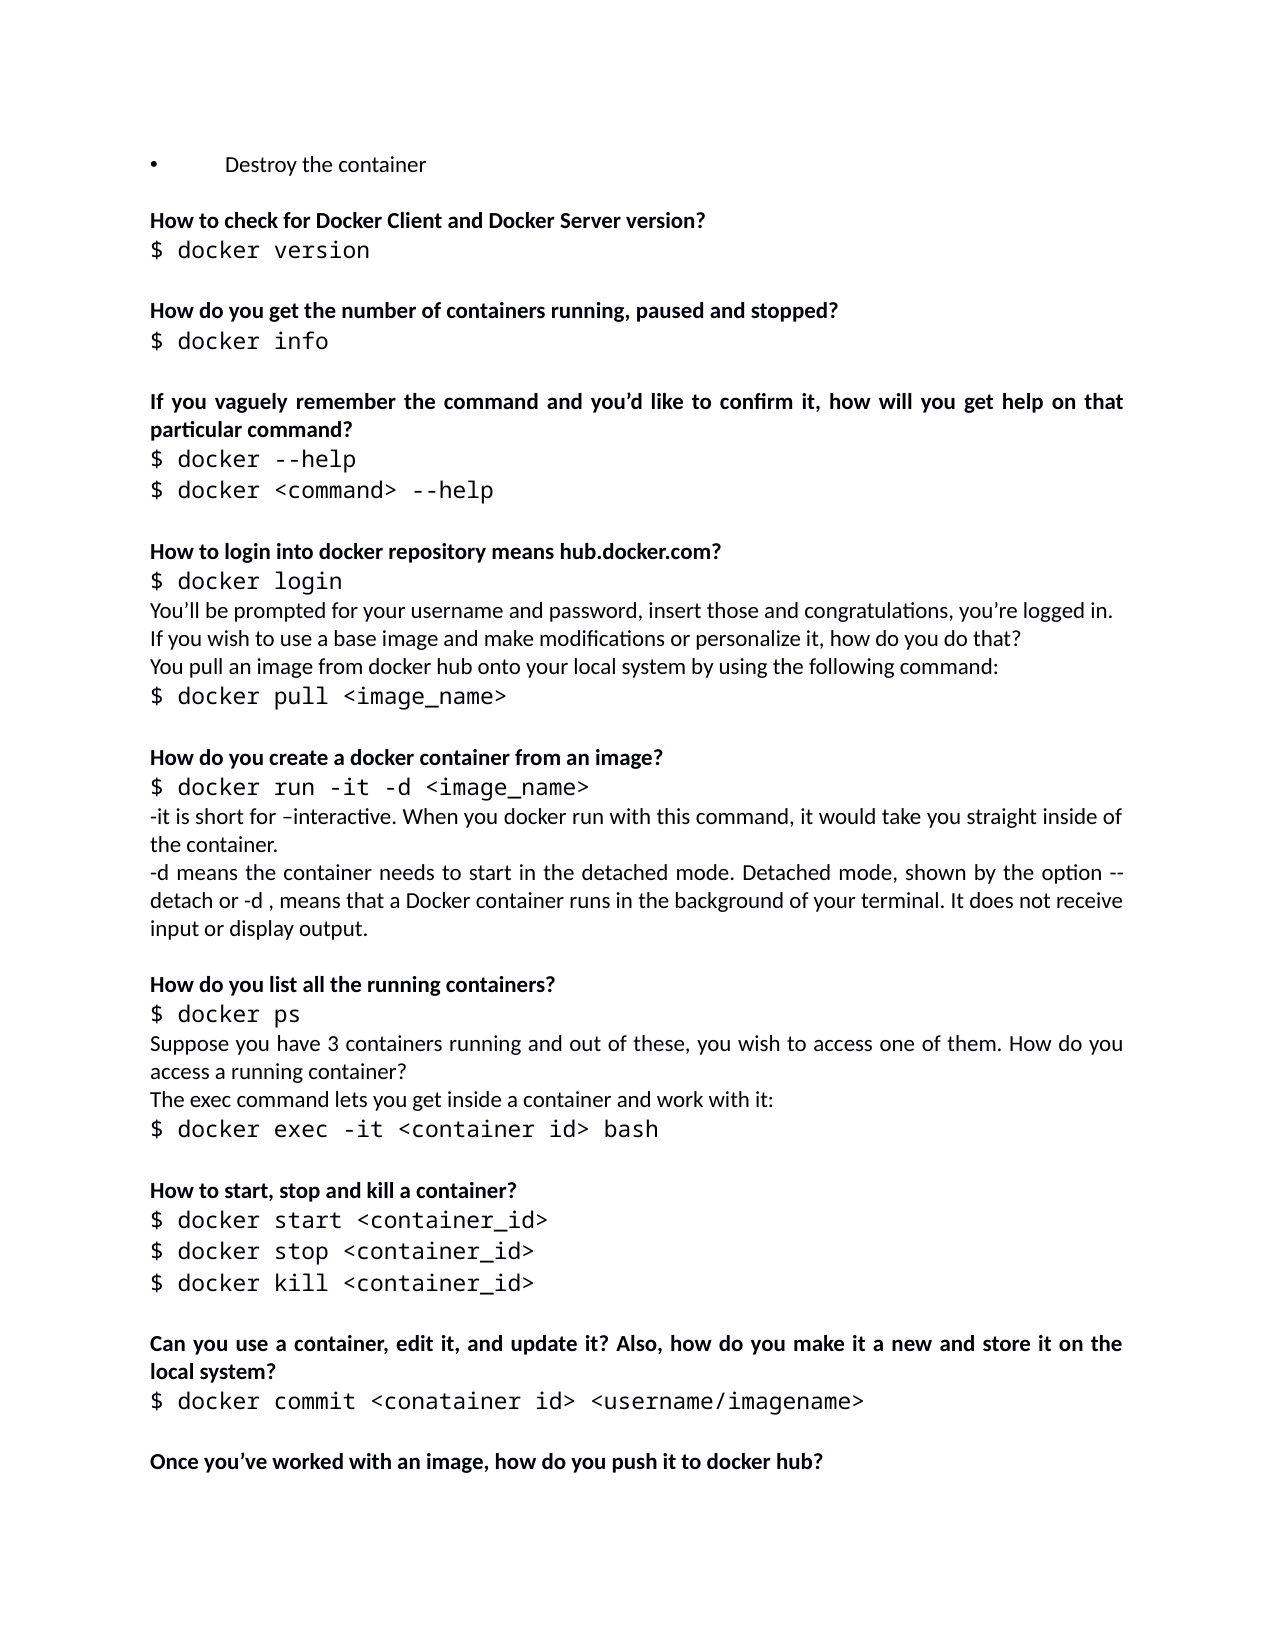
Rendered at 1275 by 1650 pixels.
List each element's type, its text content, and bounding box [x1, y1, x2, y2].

text $ docker ps [150, 998, 1125, 1029]
text How do you get the number of containers running, paused and stopped? [150, 297, 1125, 324]
text -d means the container needs to start in the detached mode. Detached mode, shown by the option --detach or -d , means that a Docker container runs in the background of your terminal. It does not receive input or display output. [150, 858, 1125, 942]
text Once you’ve worked with an image, how do you push it to docker hub? [150, 1447, 1125, 1476]
text How to check for Docker Client and Docker Server version? [150, 206, 1125, 234]
text How to login into docker repository means hub.docker.com? [150, 537, 1125, 565]
text If you vaguely remember the command and you’d like to confirm it, how will you get help on that particular command? [150, 387, 1125, 443]
text $ docker exec -it <container id> bash [150, 1113, 1125, 1145]
text $ docker commit <conatainer id> <username/imagename> [150, 1385, 1125, 1416]
text If you wish to use a base image and make modifications or personalize it, how do you do that? [150, 624, 1125, 652]
text $ docker start <container_id> [150, 1204, 1125, 1235]
text $ docker login [150, 565, 1125, 596]
text The exec command lets you get inside a container and work with it: [150, 1085, 1125, 1113]
text $ docker <command> --help [150, 474, 1125, 506]
text $ docker version [150, 234, 1125, 265]
text You’ll be prompted for your username and password, insert those and congratulations, you’re logged in. [150, 596, 1125, 624]
text $ docker stop <container_id> [150, 1235, 1125, 1266]
text How to start, stop and kill a container? [150, 1176, 1125, 1204]
text $ docker kill <container_id> [150, 1266, 1125, 1298]
text You pull an image from docker hub onto your local system by using the following command: [150, 652, 1125, 680]
text How do you create a docker container from an image? [150, 743, 1125, 771]
text $ docker pull <image_name> [150, 680, 1125, 711]
text $ docker run -it -d <image_name> [150, 771, 1125, 802]
text $ docker --help [150, 443, 1125, 474]
text How do you list all the running containers? [150, 970, 1125, 998]
list Destroy the container [150, 150, 1125, 178]
text -it is short for –interactive. When you docker run with this command, it would take you straight inside of the container. [150, 802, 1125, 858]
text Suppose you have 3 containers running and out of these, you wish to access one of them. How do you access a running container? [150, 1029, 1125, 1085]
text Can you use a container, edit it, and update it? Also, how do you make it a new and store it on the local system? [150, 1329, 1125, 1385]
text $ docker info [150, 324, 1125, 356]
